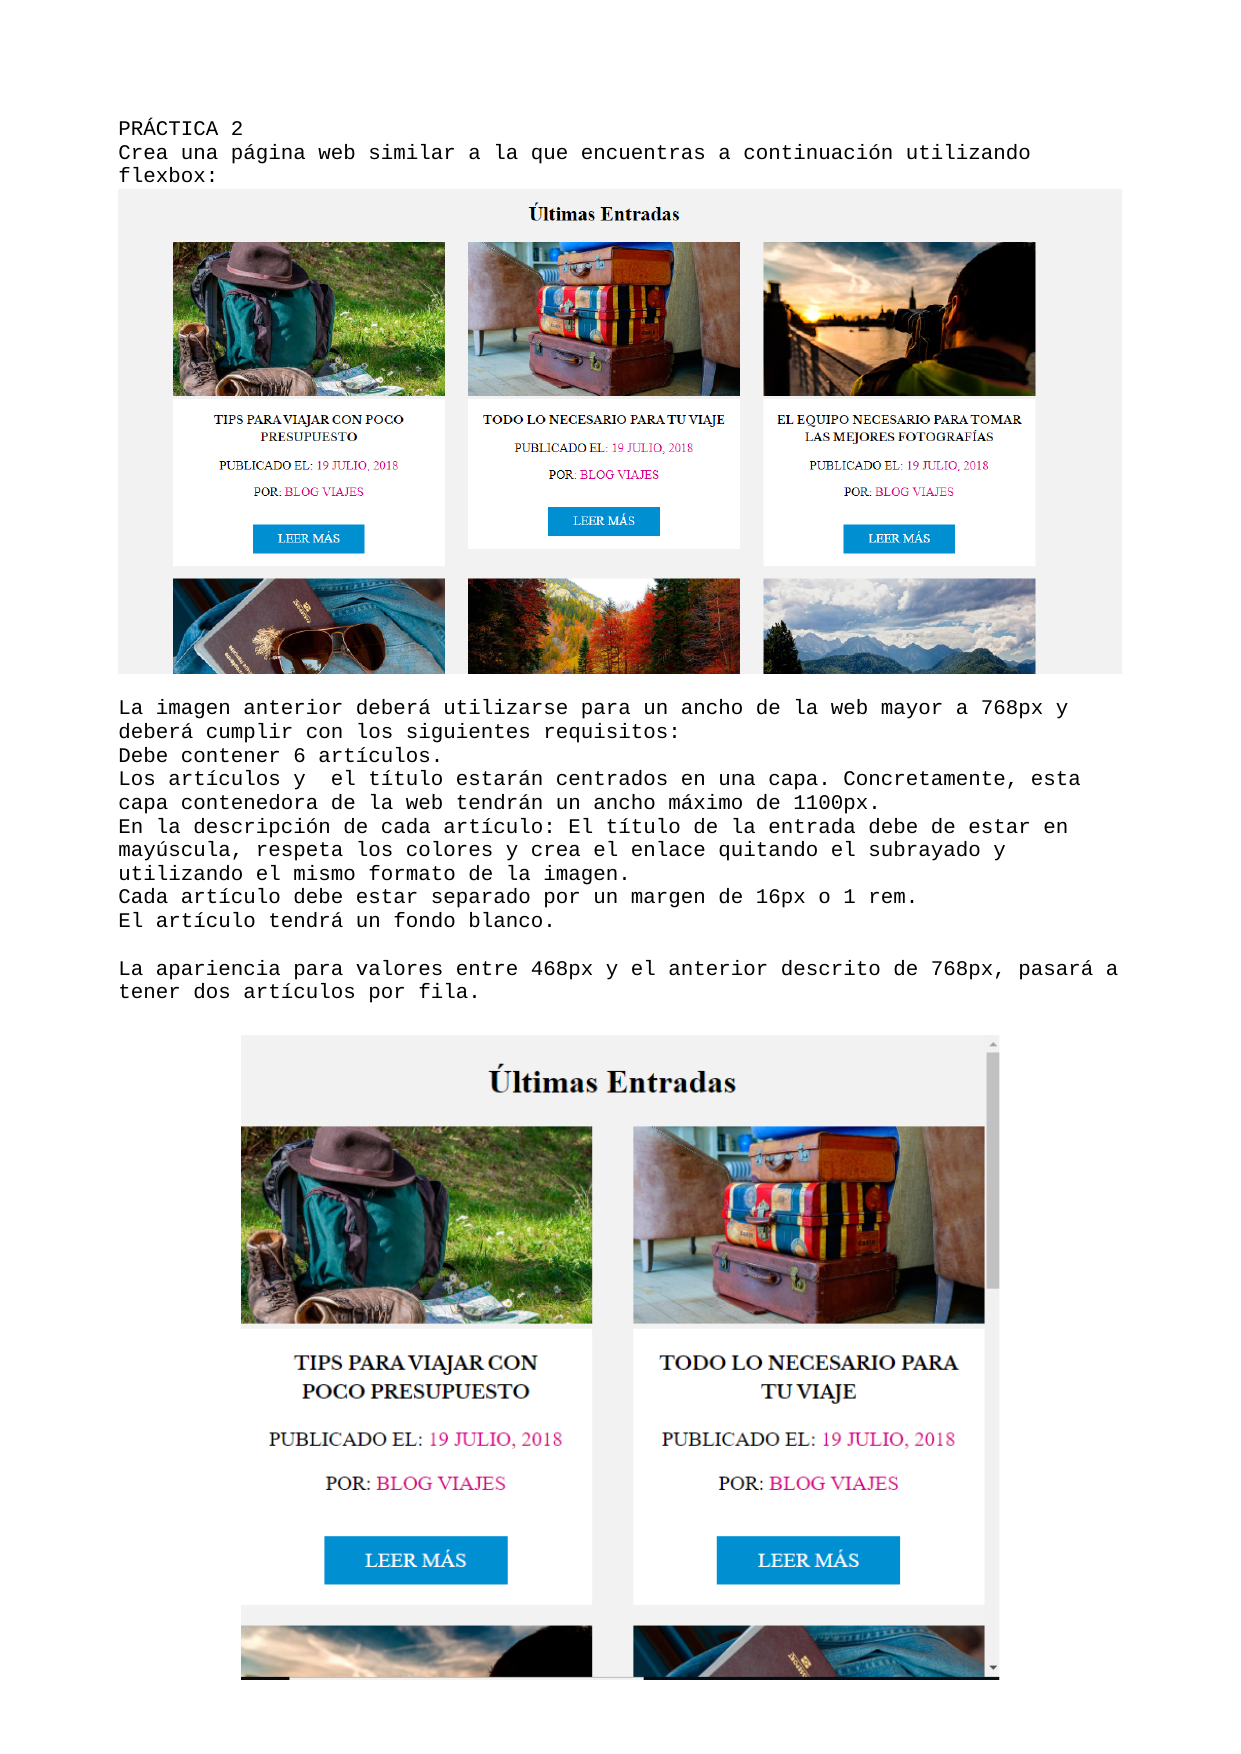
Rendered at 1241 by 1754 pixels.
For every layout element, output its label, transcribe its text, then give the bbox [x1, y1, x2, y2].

text La apariencia para valores entre 468px y el anterior descrito de 768px, pasará a tener dos artículos por fila. [118, 957, 1122, 1005]
text Cada artículo debe estar separado por un margen de 16px o 1 rem. [118, 887, 1122, 910]
text Debe contener 6 artículos. [118, 745, 1122, 768]
picture [241, 1035, 1000, 1680]
text PRÁCTICA 2 [118, 118, 1122, 142]
text Los artículos y el título estarán centrados en una capa. Concretamente, esta capa contenedora de la web tendrán un ancho máximo de 1100px. [118, 768, 1122, 816]
text En la descripción de cada artículo: El título de la entrada debe de estar en mayúscula, respeta los colores y crea el enlace quitando el subrayado y utilizando el mismo formato de la imagen. [118, 816, 1122, 887]
text El artículo tendrá un fondo blanco. [118, 910, 1122, 934]
text Crea una página web similar a la que encuentras a continuación utilizando flexbox: [118, 142, 1122, 189]
text La imagen anterior deberá utilizarse para un ancho de la web mayor a 768px y deberá cumplir con los siguientes requisitos: [118, 697, 1122, 745]
picture [118, 189, 1123, 674]
